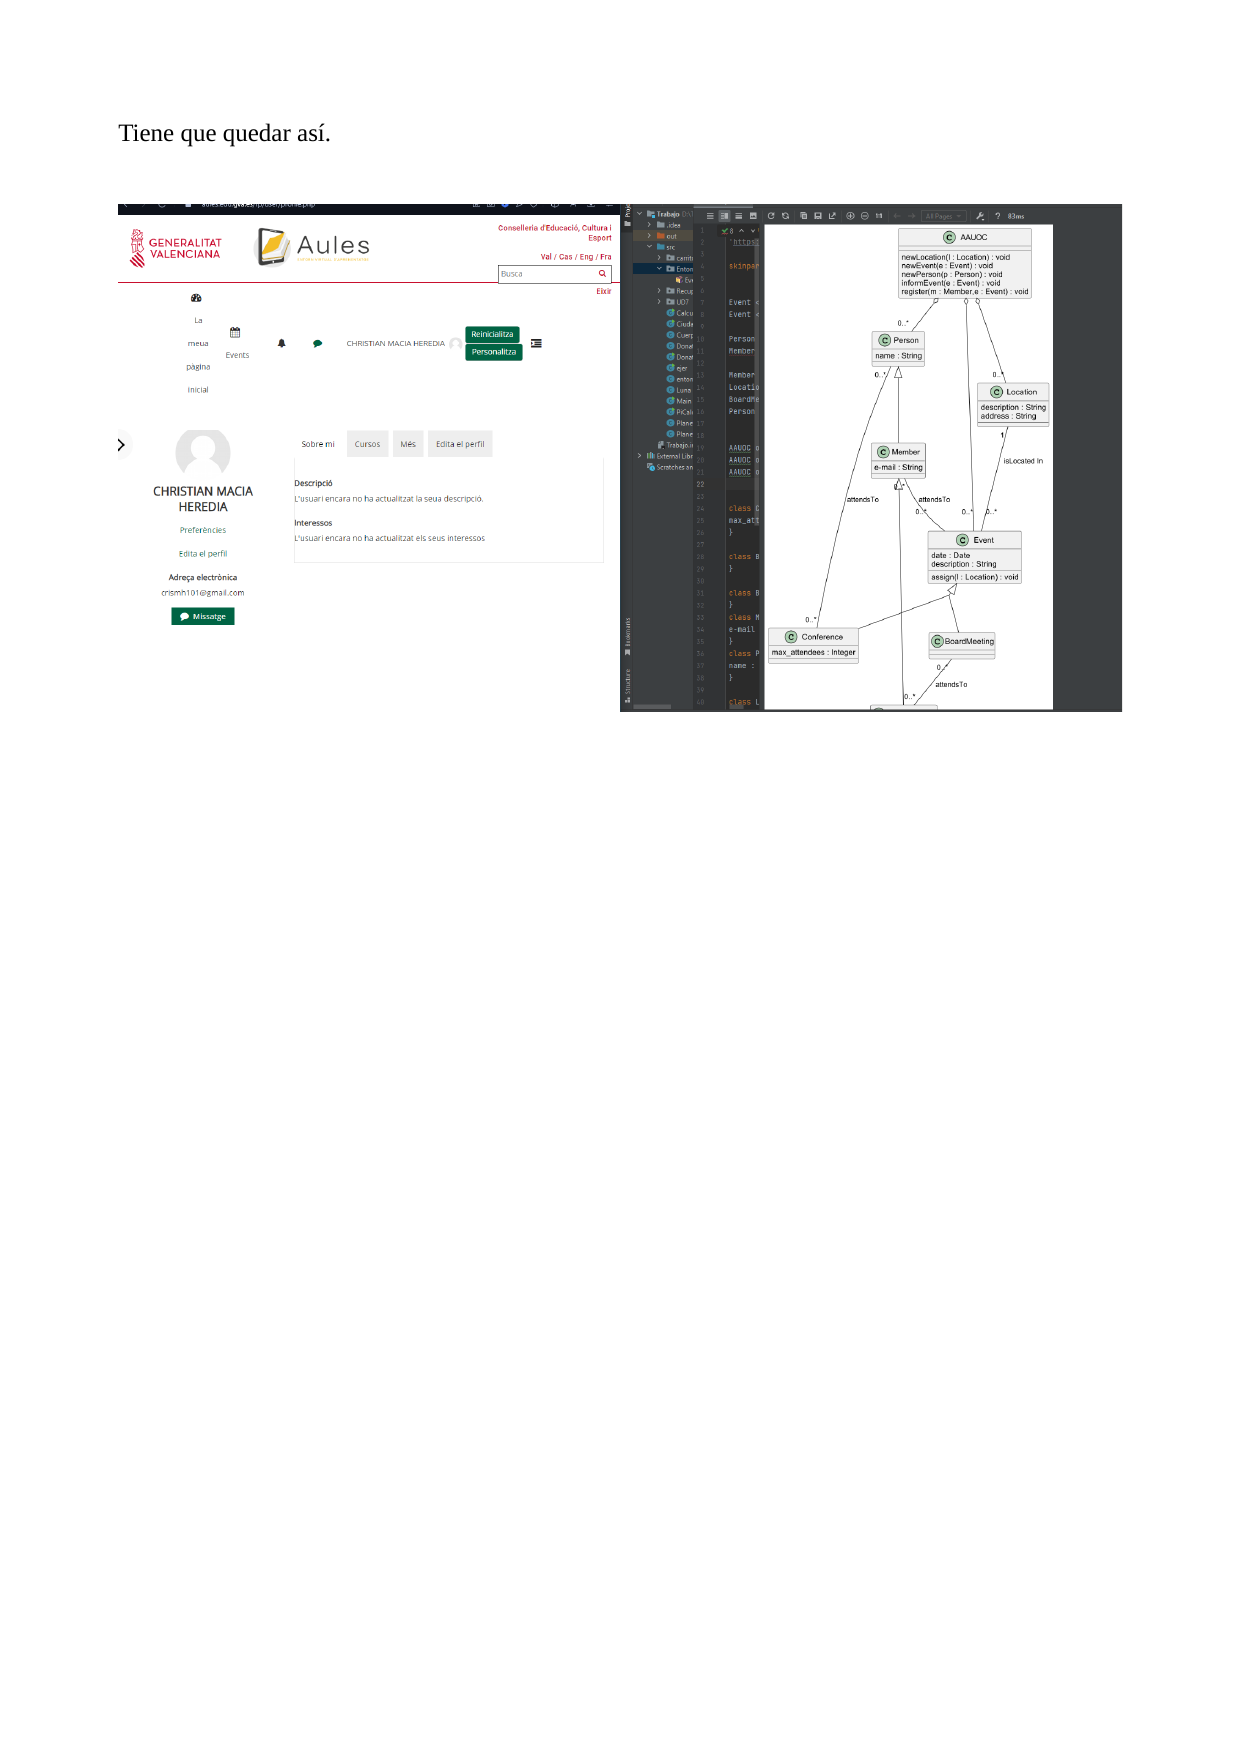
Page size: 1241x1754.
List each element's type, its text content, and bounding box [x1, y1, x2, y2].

text Tiene que quedar así. [118, 118, 1122, 147]
picture [118, 204, 1123, 712]
